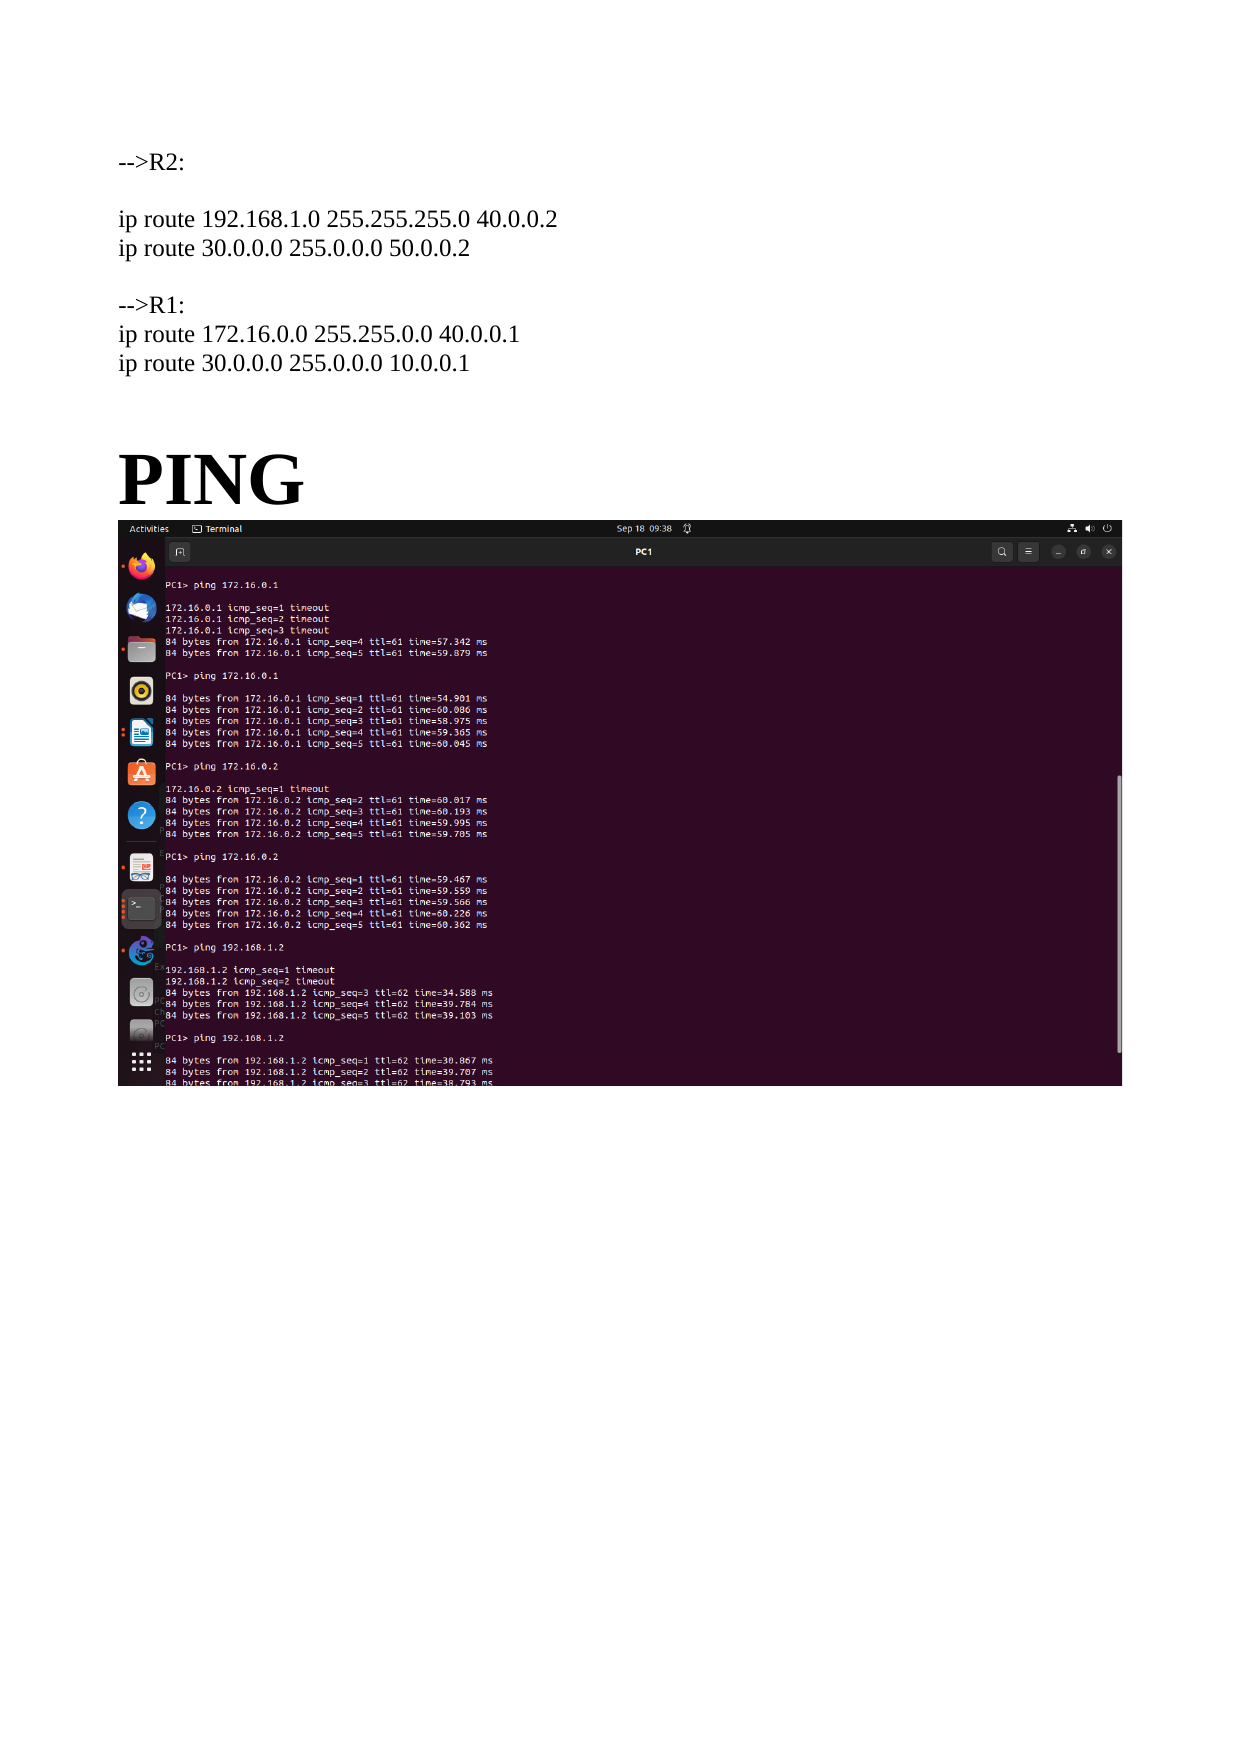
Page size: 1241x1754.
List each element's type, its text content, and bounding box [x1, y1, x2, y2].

text PING [118, 434, 1122, 520]
text ip route 30.0.0.0 255.0.0.0 50.0.0.2 [118, 233, 1122, 262]
text ip route 172.16.0.0 255.255.0.0 40.0.0.1 [118, 319, 1122, 348]
text ip route 30.0.0.0 255.0.0.0 10.0.0.1 [118, 348, 1122, 377]
picture [118, 520, 1123, 1086]
text -->R2: [118, 147, 1122, 176]
text ip route 192.168.1.0 255.255.255.0 40.0.0.2 [118, 204, 1122, 233]
text -->R1: [118, 291, 1122, 319]
